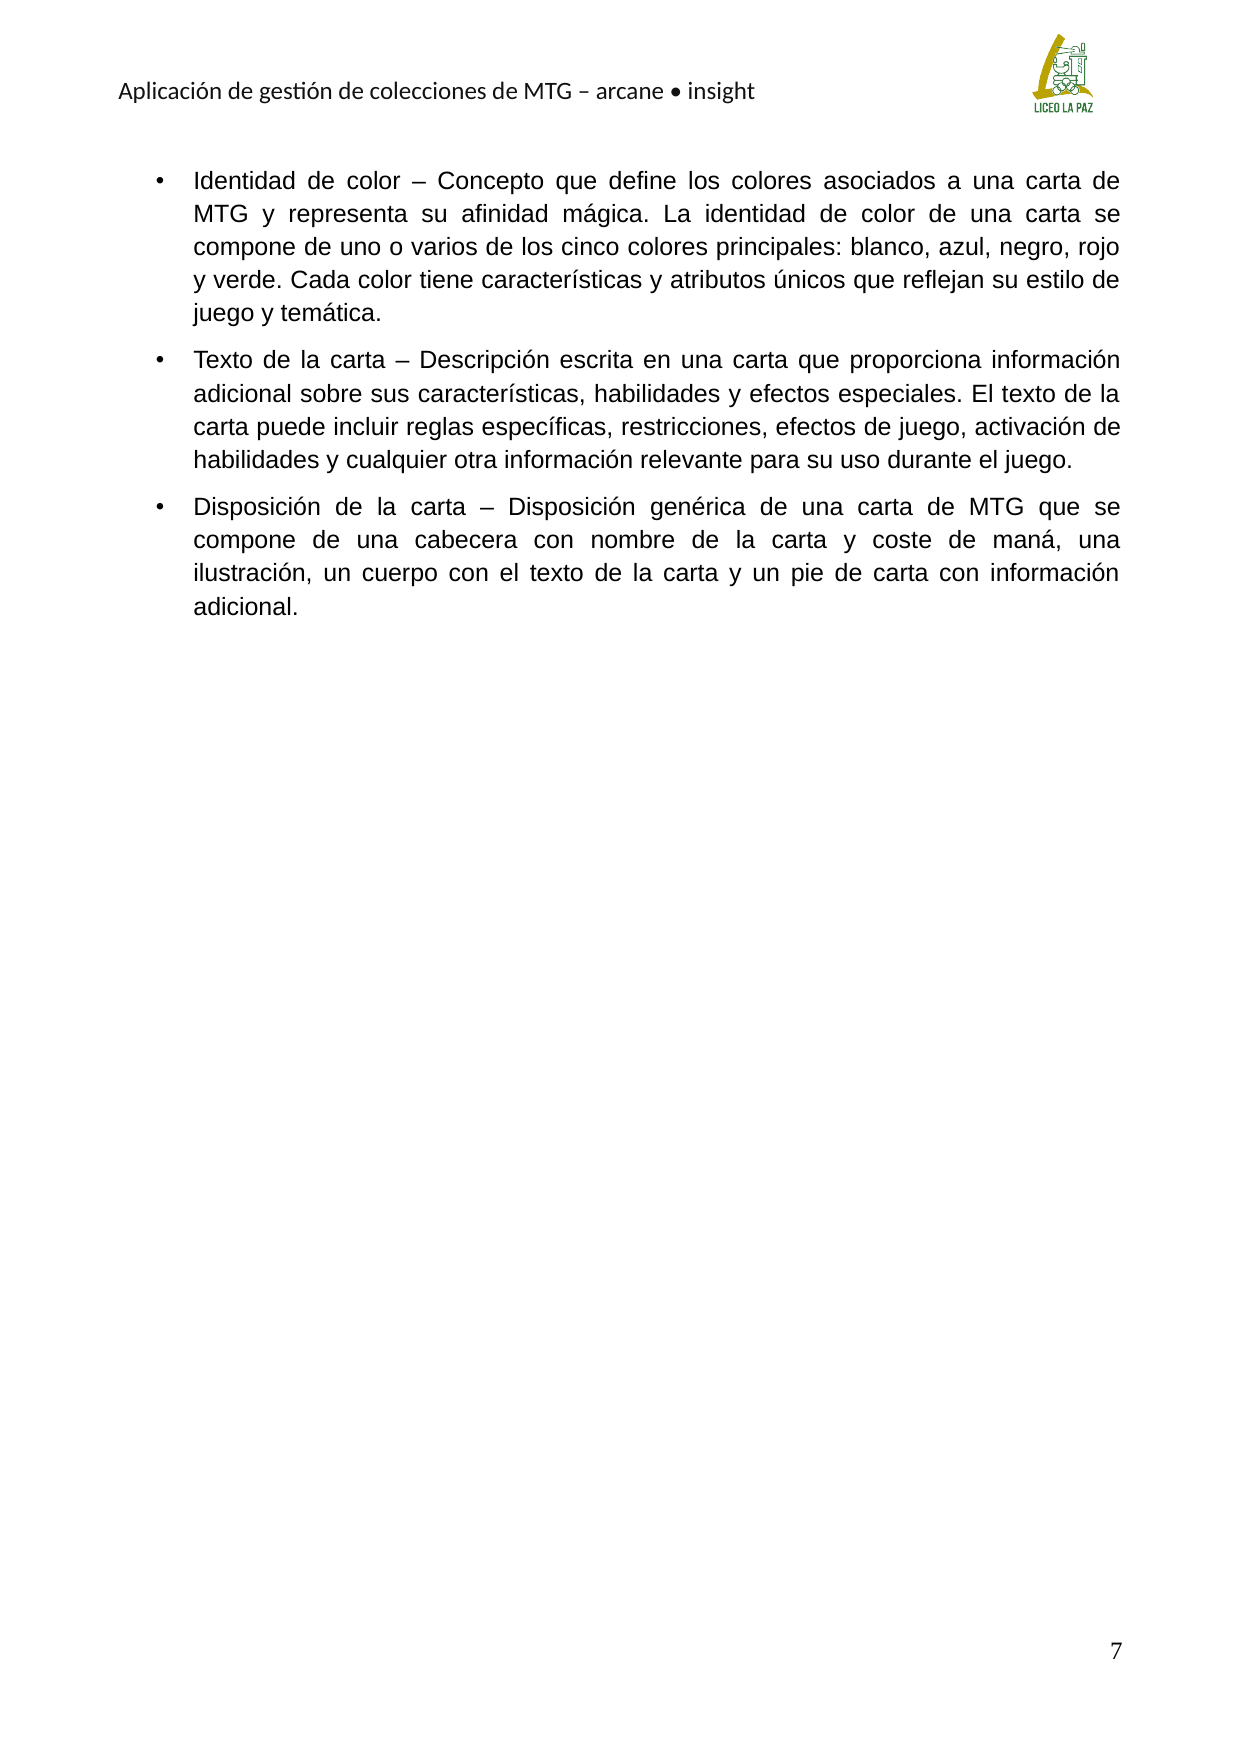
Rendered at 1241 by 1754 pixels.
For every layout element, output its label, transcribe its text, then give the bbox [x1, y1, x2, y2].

list Texto de la carta – Descripción escrita en una carta que proporciona información adicional sobre sus características, habilidades y efectos especiales. El texto de la carta puede incluir reglas específicas, restricciones, efectos de juego, activación de habilidades y cualquier otra información relevante para su uso durante el juego. [156, 346, 1122, 473]
picture [1025, 26, 1100, 121]
list Identidad de color – Concepto que define los colores asociados a una carta de MTG y representa su afinidad mágica. La identidad de color de una carta se compone de uno o varios de los cinco colores principales: blanco, azul, negro, rojo y verde. Cada color tiene características y atributos únicos que reflejan su estilo de juego y temática. [156, 166, 1122, 327]
list Disposición de la carta – Disposición genérica de una carta de MTG que se compone de una cabecera con nombre de la carta y coste de maná, una ilustración, un cuerpo con el texto de la carta y un pie de carta con información adicional. [156, 492, 1122, 620]
